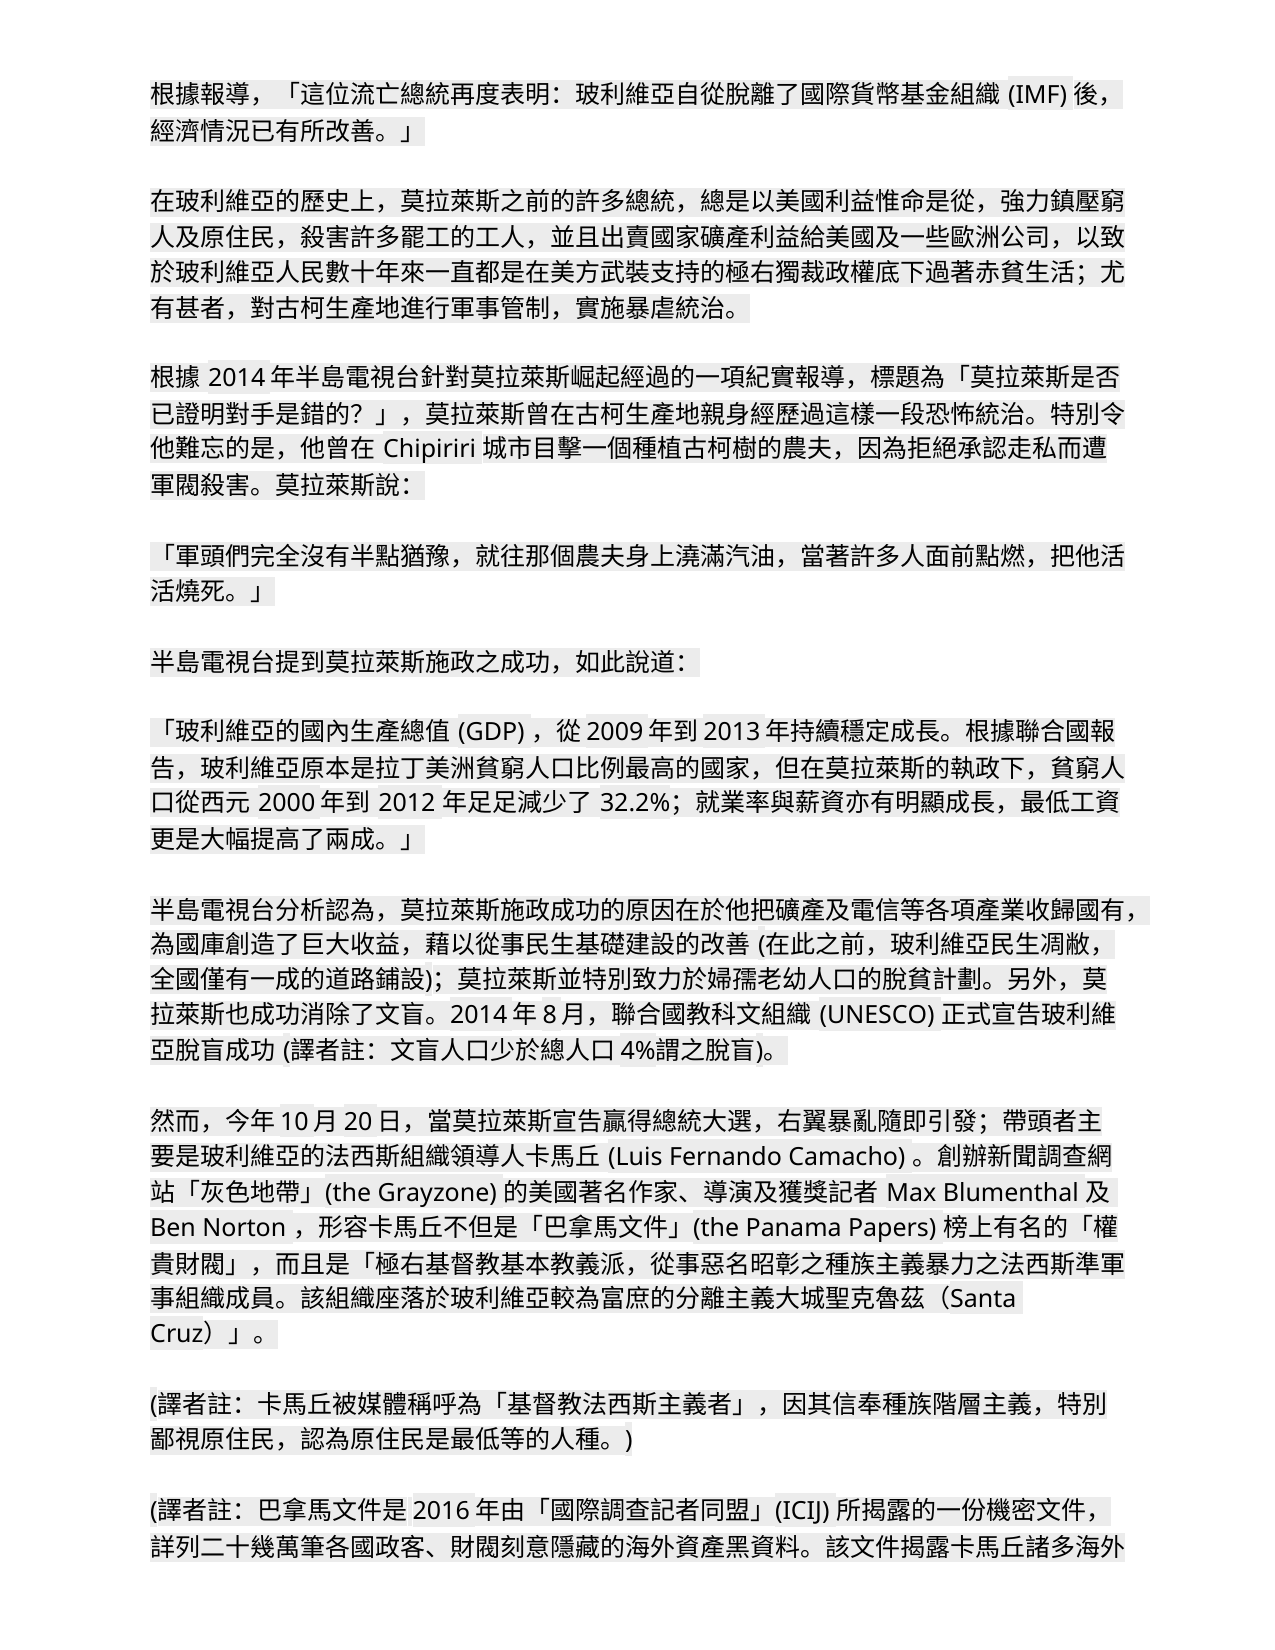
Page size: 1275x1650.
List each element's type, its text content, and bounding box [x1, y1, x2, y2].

text 反民主罪行：美國策動玻利維亞法西斯軍事政變 作者：Timothy Alexander Guzman 譯者： 陳真 文章出處：Global Research (https://bit.ly/35f97Tk) 原文發表日期：2019. 11. 15. 玻利維亞的合法民選總統埃沃·莫拉萊斯 (Evo Morales)，於數天前(11月11日) 流亡墨西哥。他指出，「美洲國家組織 (The Organization of American States，簡稱OAS) 專為美國帝國主義服務」。他表示「無法理解」為何他的軍事將領竟然會背叛玻利維亞人民。他說：「這證實了一件事：亦即我最大的罪行就是我是個原住民。這終究是個階級問題。」 無論現況如何，莫拉萊斯總統至今依舊獲得大多數玻利維亞人民的支持。他是玻利維亞史上第一個原住民總統，出身貧窮農家，不曾上過大學。 根據報導，「這位流亡總統再度表明：玻利維亞自從脫離了國際貨幣基金組織 (IMF) 後，經濟情況已有所改善。」 在玻利維亞的歷史上，莫拉萊斯之前的許多總統，總是以美國利益惟命是從，強力鎮壓窮人及原住民，殺害許多罷工的工人，並且出賣國家礦產利益給美國及一些歐洲公司，以致於玻利維亞人民數十年來一直都是在美方武裝支持的極右獨裁政權底下過著赤貧生活；尤有甚者，對古柯生產地進行軍事管制，實施暴虐統治。 根據 2014年半島電視台針對莫拉萊斯崛起經過的一項紀實報導，標題為「莫拉萊斯是否已證明對手是錯的？」，莫拉萊斯曾在古柯生產地親身經歷過這樣一段恐怖統治。特別令他難忘的是，他曾在 Chipiriri 城市目擊一個種植古柯樹的農夫，因為拒絕承認走私而遭軍閥殺害。莫拉萊斯說： 「軍頭們完全沒有半點猶豫，就往那個農夫身上澆滿汽油，當著許多人面前點燃，把他活活燒死。」 半島電視台提到莫拉萊斯施政之成功，如此說道： 「玻利維亞的國內生產總值 (GDP) ，從2009年到2013年持續穩定成長。根據聯合國報告，玻利維亞原本是拉丁美洲貧窮人口比例最高的國家，但在莫拉萊斯的執政下，貧窮人口從西元 2000年到 2012 年足足減少了 32.2%；就業率與薪資亦有明顯成長，最低工資更是大幅提高了兩成。」 半島電視台分析認為，莫拉萊斯施政成功的原因在於他把礦產及電信等各項產業收歸國有，為國庫創造了巨大收益，藉以從事民生基礎建設的改善 (在此之前，玻利維亞民生凋敝，全國僅有一成的道路鋪設)；莫拉萊斯並特別致力於婦孺老幼人口的脫貧計劃。另外，莫拉萊斯也成功消除了文盲。2014年8月，聯合國教科文組織 (UNESCO) 正式宣告玻利維亞脫盲成功 (譯者註：文盲人口少於總人口4%謂之脫盲)。 然而，今年10月20日，當莫拉萊斯宣告贏得總統大選，右翼暴亂隨即引發；帶頭者主要是玻利維亞的法西斯組織領導人卡馬丘 (Luis Fernando Camacho) 。創辦新聞調查網站「灰色地帶」(the Grayzone) 的美國著名作家、導演及獲獎記者 Max Blumenthal 及 Ben Norton ，形容卡馬丘不但是「巴拿馬文件」(the Panama Papers) 榜上有名的「權貴財閥」，而且是「極右基督教基本教義派，從事惡名昭彰之種族主義暴力之法西斯準軍事組織成員。該組織座落於玻利維亞較為富庶的分離主義大城聖克魯茲（Santa Cruz）」。 (譯者註：卡馬丘被媒體稱呼為「基督教法西斯主義者」，因其信奉種族階層主義，特別鄙視原住民，認為原住民是最低等的人種。) (譯者註：巴拿馬文件是2016年由「國際調查記者同盟」(ICIJ) 所揭露的一份機密文件，詳列二十幾萬筆各國政客、財閥刻意隱藏的海外資產黑資料。該文件揭露卡馬丘諸多海外洗錢行徑。) 信奉極右法西斯的卡馬丘，獲得哥倫比亞與巴西右翼政府以及企圖推翻委內瑞拉總統馬杜洛 (Nicolas Maduro) 的反對派人士的支持，自然也就絲毫不令人驚訝。 (譯者註：關於美國策動委內瑞拉右翼政變，參見巴勒網兩篇譯文： https://bit.ly/2s2zWfp https://bit.ly/2Qwy0Ge) 卡馬丘所帶領的反政府暴動，除了毆打政府官員，並旋即發展成導致多人死亡的極端暴力；美國並以金錢買通軍方將領及警察首長，以武力威迫莫拉萊斯總統及副總統 Garcia Linera 辭職。 在這場由美國主導的軍事政變中，莫拉萊斯曾要求與反對派進行對話，遭到斷然拒絕。根據報導，莫拉萊斯甚至曾經接受美國「走狗」(lackey) --「美洲國家組織 (The Organization of American States，簡稱OAS) 的重新選舉提議，卻也不了了之。 這場政變暴動，主要是針對莫拉萊斯所屬的政黨--「爭取社會主義運動黨」(the Movement To Socialism，簡稱MAS) 及一些媒體記者，進行暴力攻擊。根據英國國家廣播電台 (BBC) 報導，玻利維亞一個小鎮的女鎮長，被暴民從家中拖出，全身潑滿紅漆，並剪掉她的頭髮。莫拉萊斯總統及其他政府官員，為了避免流血暴動持續擴大，決定辭職。 就在這個星期一 (11月11日)，美國總統川普讚揚這場政變是玻利維亞「邁向民主、自由與繁榮的一大步」。川普說：「經過漫長的十四年，莫拉萊斯不顧玻利維亞憲法與人民的意志，困獸猶鬥之餘，終於決定離開。這項決定，保全了民主的同時，玻利維亞人民的聲音也終於被全世界聽見。」 川普並藉此恫嚇委內瑞拉及尼加拉瓜，他說：「這將傳遞一項強烈訊息給委內瑞拉和尼加拉瓜的非法政權：民主與人民的意志將盛行於世；我們將與完全的民主自由與繁榮的西半球又更接近一步了。」 也許，川普應該去問問厄瓜多和智利人民，問問他們在美國所支持的這兩個右翼法西斯傀儡政權--厄瓜多總統列寧·莫雷諾 (Lenin Moreno) 及智利的億萬富豪總統塞巴斯蒂安·皮涅拉 (Sebastián Piñera) 的統治下，究竟是過著一種什麼樣的「民主自由與繁榮」的生活？ (譯者註：2017年，莫雷諾在美國的支持下當選總統，旋即撤銷厄瓜多對於Julian Assange 的政治庇護，並要求英國警方進入使館逮捕。) 各位可還記得 2016年 12月川普競選美國總統時所發表的政見？他說： 「當我當選美國總統之後，美國將不再到處忙著顛覆其他國家，因為我們對他們根本一無所知，不應介入。」 川普的態度一百八十度轉變。這不令人訝異，畢竟美國外交政策依舊牢牢掌控在「深層政府」 (deep state) 那些人手裏。前一陣子，美國企圖顛覆委內瑞拉的馬杜洛 (Maduro) 政府。看來，川普已經和「深層政府」聯手，結合拉美右翼勢力，採用在委內瑞拉、尼加拉瓜及其他國家一模一樣的顛覆政權手法，在拉丁美洲重建美國霸權。 對此，美國顯然無視於伴隨著甫獲釋之巴西前總統魯拉·達席瓦 (Lula Da Silva) 而興起的左傾粉紅浪潮 (pink tide)。 魯拉總統於 2017年被關，罪名是收受一家名叫 OAS 的廠商120萬美元的賄款，以助其獲得政府契約。魯拉總統始終否認這項指控。但是，美國政府和巴西的右翼富豪政客們顯然在囚禁魯拉總統的判決上起了關鍵作用。魯拉總統的一位辯護律師Valeska Texeira Zanin Martin 如此說道： 「這項政治判決，無疑傷害了巴西的法治與民主，同時也侵害了魯拉的基本人權。巴西人民與國際社會均深表關切。」 出獄後的魯拉總統，與阿根廷、古巴、尼加拉瓜和委內瑞拉政府，一同譴責玻利維亞的武裝政變，聲明支持莫拉萊斯總統。 耐人尋味的是：為何美國執意推翻莫拉萊斯？他被鎖定攻擊的原因有幾點： 首先，時間必須回到 2013年，莫拉萊斯驅逐了美國藉以顛覆它國政權的主要工具之一--美國國際開發署 (United States Agency for International Development，簡稱 USAID)。根據 2013 年5月1 日路透社報導，「美國國務卿約翰凱瑞近日宣稱，拉丁美洲只是美國的一個『後院』。莫拉萊斯總統旋即驅逐了美國國際開發署，藉此做為一種『抗議』。」莫拉萊斯說，「玻利維亞必須國有化...各方應尊重玻利維亞人民的尊嚴。請美國國際開發署應立即離開玻利維亞。」 莫拉萊斯的舉動，對於美國把拉丁美洲視為「後院」的政策無疑是一項打擊。然而，早在莫拉萊斯當選總統之初，美國中情局 (CIA) 便透過「美國民主基金會」 (NED) 捐輸數百萬美元的鉅額金援，資助玻利維亞各項反政府的右翼組織活動。 另一方面，不管誰當美國總統，莫拉萊斯長久以來經常公開譴責美國的外交政策。早在川普當選總統之前，美國政府及其軍工複合體與中情局，便已不斷企圖顛覆莫拉萊斯。2018年，在聯合國的安理會上，莫拉萊斯發表了一段談話。他對川普如此說道： 「我在此必須很坦誠、很公開地跟你說：美國對於所謂人權與正義，根本從來都不關心，而且也絲毫看不出來你們真的想要推行民主。」「美國既然簽署了各項有關保護人權的國際公約，那就不應該動輒威脅國際刑事法庭 ( the International Criminal Court簡稱ICC) ，妨礙其法定調查權，不應該在世界各地刑求異己，不應該抵制聯合國人權委員會，更不應該強制把兒童難民和他們的父母家人隔離，甚至把兒童難民關入監牢。」 據悉，相當小心眼的川普，在聯合國安理會上對於莫拉萊斯此一發言很不滿，感覺尊嚴受損。這也許說明了為何他刻意高調讚賞玻利維亞政變的原因。 至於說到玻利維亞的豐富天然資源，更是美國長年所企圖全數掠奪。眾所周知，玻利維亞擁有全世界最大的鋰礦產，就如 2018年彭博社一篇題為「玻利維亞幾乎不可能實現的鋰礦夢」的文章所指出： 「2025年，全世界對於鋰的需求將翻倍。這項細緻的稀有金屬礦產，目前主要生產地是奧地利、智利和阿根廷。至於玻利維亞，目前仍有大約九百萬噸尚未進行商業開採，如今卻已無法開採販售。」為什麼呢？因為： 玻利維亞歷年來最為巨大的經濟發展之一，就是選擇了中國的「新疆特變電工集團有限公司」(Xinjiang TBEA Group Co Ltd) 做為玻利維亞國營鋰開採計劃的合作夥伴。這項與中國合作的稀有金屬開採計畫，對於美國的經濟利益構成威脅，同時也削弱了美國在拉丁美洲的主導地位。 就如路透社於今年年初的一項報導所指出：「中國的新疆特變電工集團有限公司，在這項和玻利維亞國營鋰企業 YLB 的合作開採計畫中，將持有百分之四十九的股份。」路透社指出：中國和玻利維亞在美國後院一起合作開採鋰礦，此舉顯然激怒美國；特別是中國的參與其中，更使得不管是民主黨或共和黨都一致認為絕不可容忍。 路透社的報導如此寫道： 「玻利維亞政府估計，這項開採計畫預計需要23億美元。新疆公司將負責先期款項的支出，而玻利維亞政府的 YLB 則以所持股份支付將來更進一步的開採費用。YLB 的執行長Juan Carlos Montenegro 在電話中說道：莫拉萊斯總統曾經問我說：『為什麼？為什麼我們選擇了中國？』執行長回答說：『因為這將確保我們日後在中國的電池開發市場中，能夠擁有一席之地。』莫拉萊斯隨後也就在奧魯羅 (Oruro) 高地城市的一項歌唱紀念儀式中宣布此事。 中國是全球鋰耗量最高的國家。2025年以前，一年需要八十萬公頓以因應其高速發展的電動車工業。中國駐玻利維亞大使梁宇讚揚此一合作計畫是『歷史性的』；因為，鋰是下一代電動車所需電池的關鍵元素。」 自從莫拉萊斯 2006年選上總統，美國便不斷策畫想推翻他，特別是當他與委內瑞拉前總統查維茲及拉丁美洲其他反美左派政府結盟時，更使得美國決心把他鏟除。根據法新社報導，莫拉萊斯被迫流亡後，曾在推特上如此寫道： 「因為政治因素，我被迫離開國家，對此我覺得很痛苦，但我會隨時尋求機會，我將會以更大的力量和勇氣歸來。」 隨著巴西前總統魯拉的重返政壇，以及委內瑞拉、墨西哥、尼加拉瓜、古巴以及甫當選阿根廷總統的Alberto Fernández 等等案例看來，拉丁美洲之對抗美國帝國主義魔爪的戰鬥，似乎才剛要開始。 ===================== 喬姆斯基與普拉薩德的聯合聲明：我們反對玻利維亞的政變 作者：Noam Chomsy (喬姆斯基，美國語言學家與哲學家)、Vijay Prashad (維傑·普拉薩德，印度史學家、記者) 譯者：陳真 聲明發表日期 2019. 11. 09. 聲明前言： 玻利維亞右翼勢力發動政變，反對民選總統埃沃·莫拉萊斯 (Evo Morales)。喬姆斯基 (Noam Chomsky) 及印度記者兼史學家維傑·普拉薩德 (Vijay Prashad) 對此發表聯合聲明，加入全球各地人民所發起的「世界站在埃沃這一邊」(The World is with Evo) 運動，譴責此一政變。 聲明本文： 一項政變正企圖推翻玻利維亞的民選總統莫拉萊斯。玻利維亞軍事部門--包括警方，公開表明他們將允許法西斯武裝組織攻擊位於首都拉巴斯 (La Paz) 的總統府。此一情勢，十分險峻。 莫拉萊斯總統曾邀請四個主要反對勢力坐下協商有關玻利維亞的民主前途，他並祈求透過和平對話，避免玻利維亞再度回到過去軍事獨裁以及由大財團掌權的痛苦日子。莫拉萊斯總統並要求聯合國、美洲國家組織 (OAS)、梵蒂崗以及其他國家或組織一起來防止政變。 這項政變乃是由玻利維亞的大財團所發動。他們對於此次選舉再次輸給莫拉萊斯的「爭取社會主義運動黨」(the Movement To Socialism，簡稱 MAS)，感到很懊惱。這些財團完全由美國政府所支持，長期以來處心積慮想推翻莫拉萊斯總統及其所推展的國有化運動。 十幾年來，位於玻利維亞首都拉巴斯的美國大使館政治運作中心，曾經表明美國有兩套顛覆計畫：計畫 A 是發動政變，計畫 B 則是直接殺害莫拉萊斯總統。此一行徑，嚴重違反聯合國憲章及所有國際義務，因此我們反對此一政變，我們將選擇站在玻利維亞人民這一邊。我們並且期盼玻利維亞人民能夠挺得過這一波針對他們所發動的攻擊。 「世界站在埃沃這一邊」，我們也是。 (譯者註：這篇聯合聲明發表後兩天，莫拉萊斯總統流亡墨西哥。) [150, 75, 1125, 1562]
